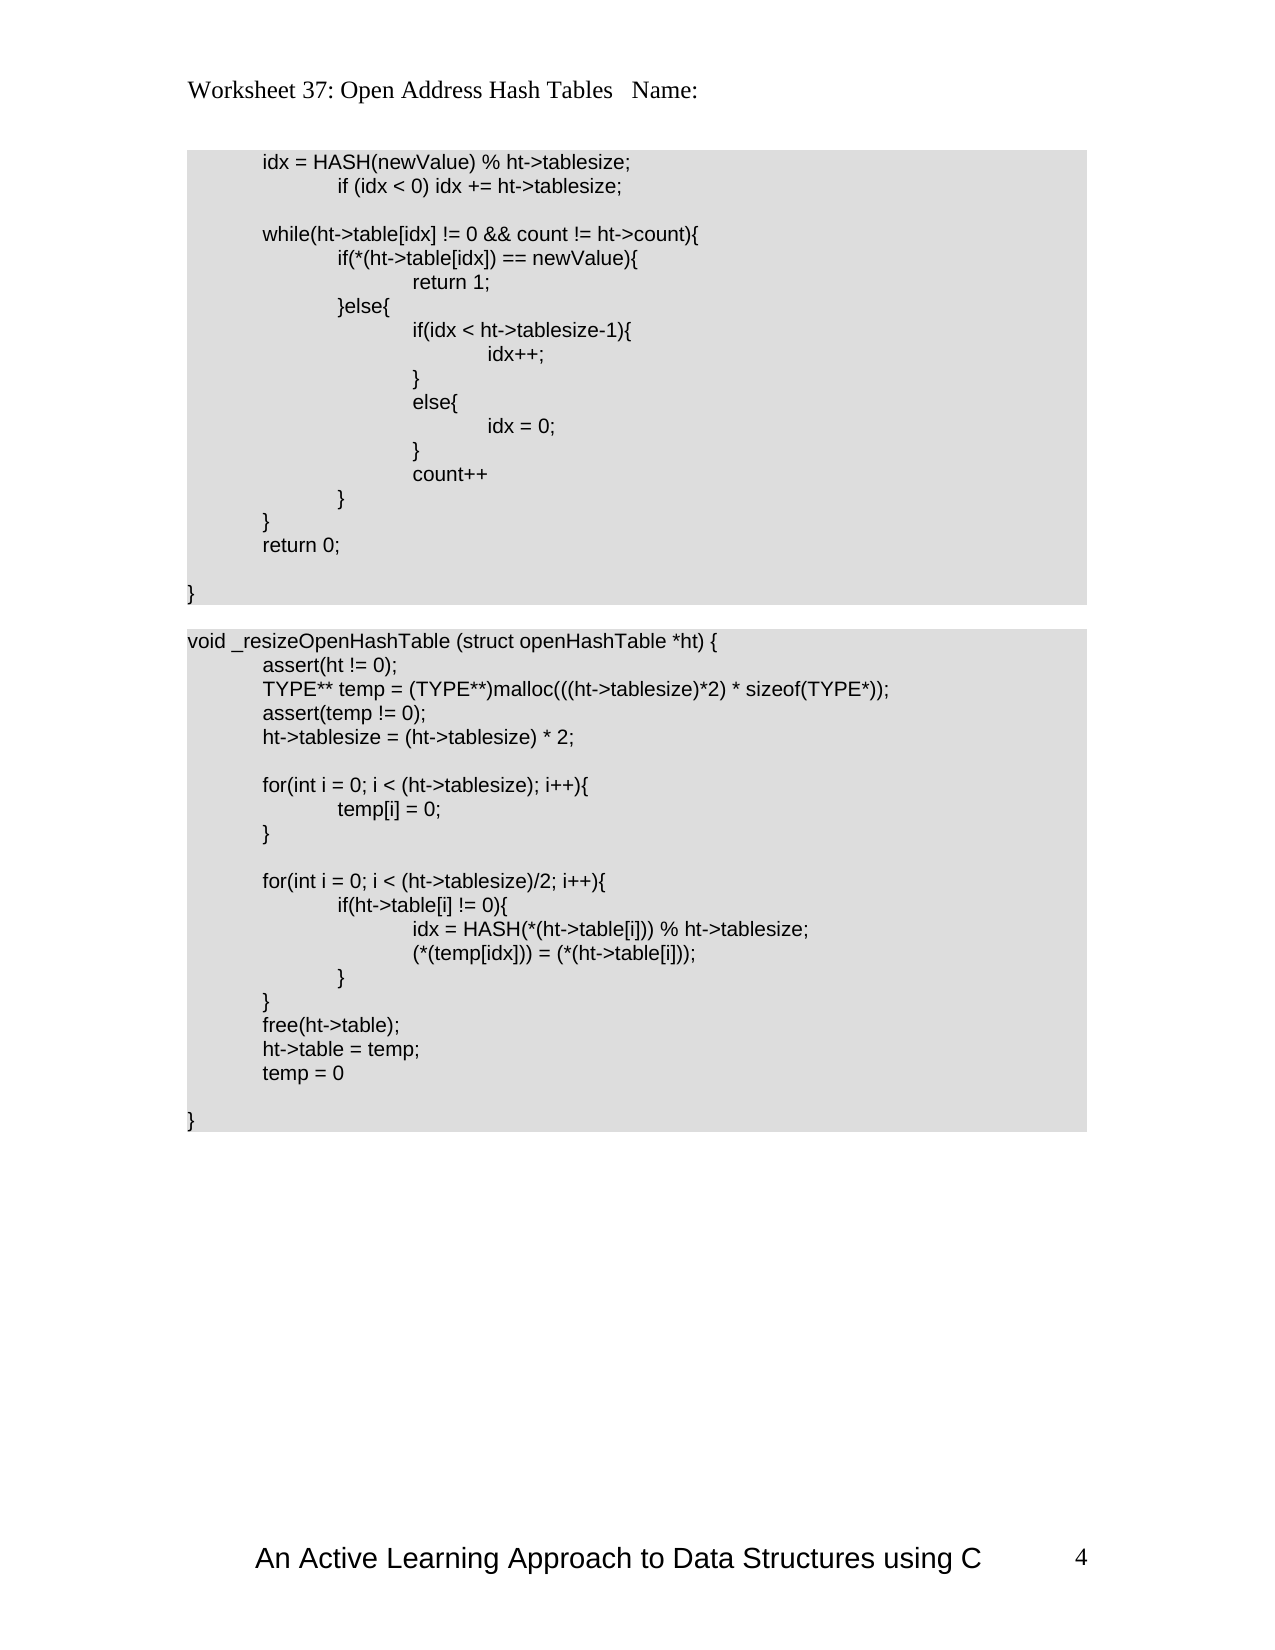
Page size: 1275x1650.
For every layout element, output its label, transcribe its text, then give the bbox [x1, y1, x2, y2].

text } [187, 581, 1087, 605]
text if(ht->table[i] != 0){ [187, 893, 1087, 917]
text if(idx < ht->tablesize-1){ [187, 318, 1087, 342]
text } [187, 821, 1087, 845]
text } [187, 964, 1087, 988]
text ht->tablesize = (ht->tablesize) * 2; [187, 725, 1087, 749]
text void _resizeOpenHashTable (struct openHashTable *ht) { [187, 629, 1087, 653]
text count++ [187, 461, 1087, 485]
text if (idx < 0) idx += ht->tablesize; [187, 174, 1087, 198]
text ht->table = temp; [187, 1036, 1087, 1060]
text idx = HASH(*(ht->table[i])) % ht->tablesize; [187, 917, 1087, 941]
text }else{ [187, 294, 1087, 318]
text temp[i] = 0; [187, 797, 1087, 821]
text } [187, 988, 1087, 1012]
text temp = 0 [187, 1060, 1087, 1084]
text free(ht->table); [187, 1012, 1087, 1036]
text } [187, 485, 1087, 509]
text assert(ht != 0); [187, 653, 1087, 677]
text while(ht->table[idx] != 0 && count != ht->count){ [187, 222, 1087, 246]
text for(int i = 0; i < (ht->tablesize)/2; i++){ [187, 869, 1087, 893]
text if(*(ht->table[idx]) == newValue){ [187, 246, 1087, 270]
text return 1; [187, 270, 1087, 294]
text } [187, 366, 1087, 389]
text for(int i = 0; i < (ht->tablesize); i++){ [187, 773, 1087, 797]
text } [187, 509, 1087, 533]
text else{ [187, 389, 1087, 413]
text return 0; [187, 533, 1087, 557]
text idx = 0; [187, 413, 1087, 437]
text idx = HASH(newValue) % ht->tablesize; [187, 150, 1087, 174]
text TYPE** temp = (TYPE**)malloc(((ht->tablesize)*2) * sizeof(TYPE*)); [187, 677, 1087, 701]
text } [187, 1108, 1087, 1132]
text assert(temp != 0); [187, 701, 1087, 725]
text idx++; [187, 342, 1087, 366]
text } [187, 437, 1087, 461]
text (*(temp[idx])) = (*(ht->table[i])); [187, 941, 1087, 964]
